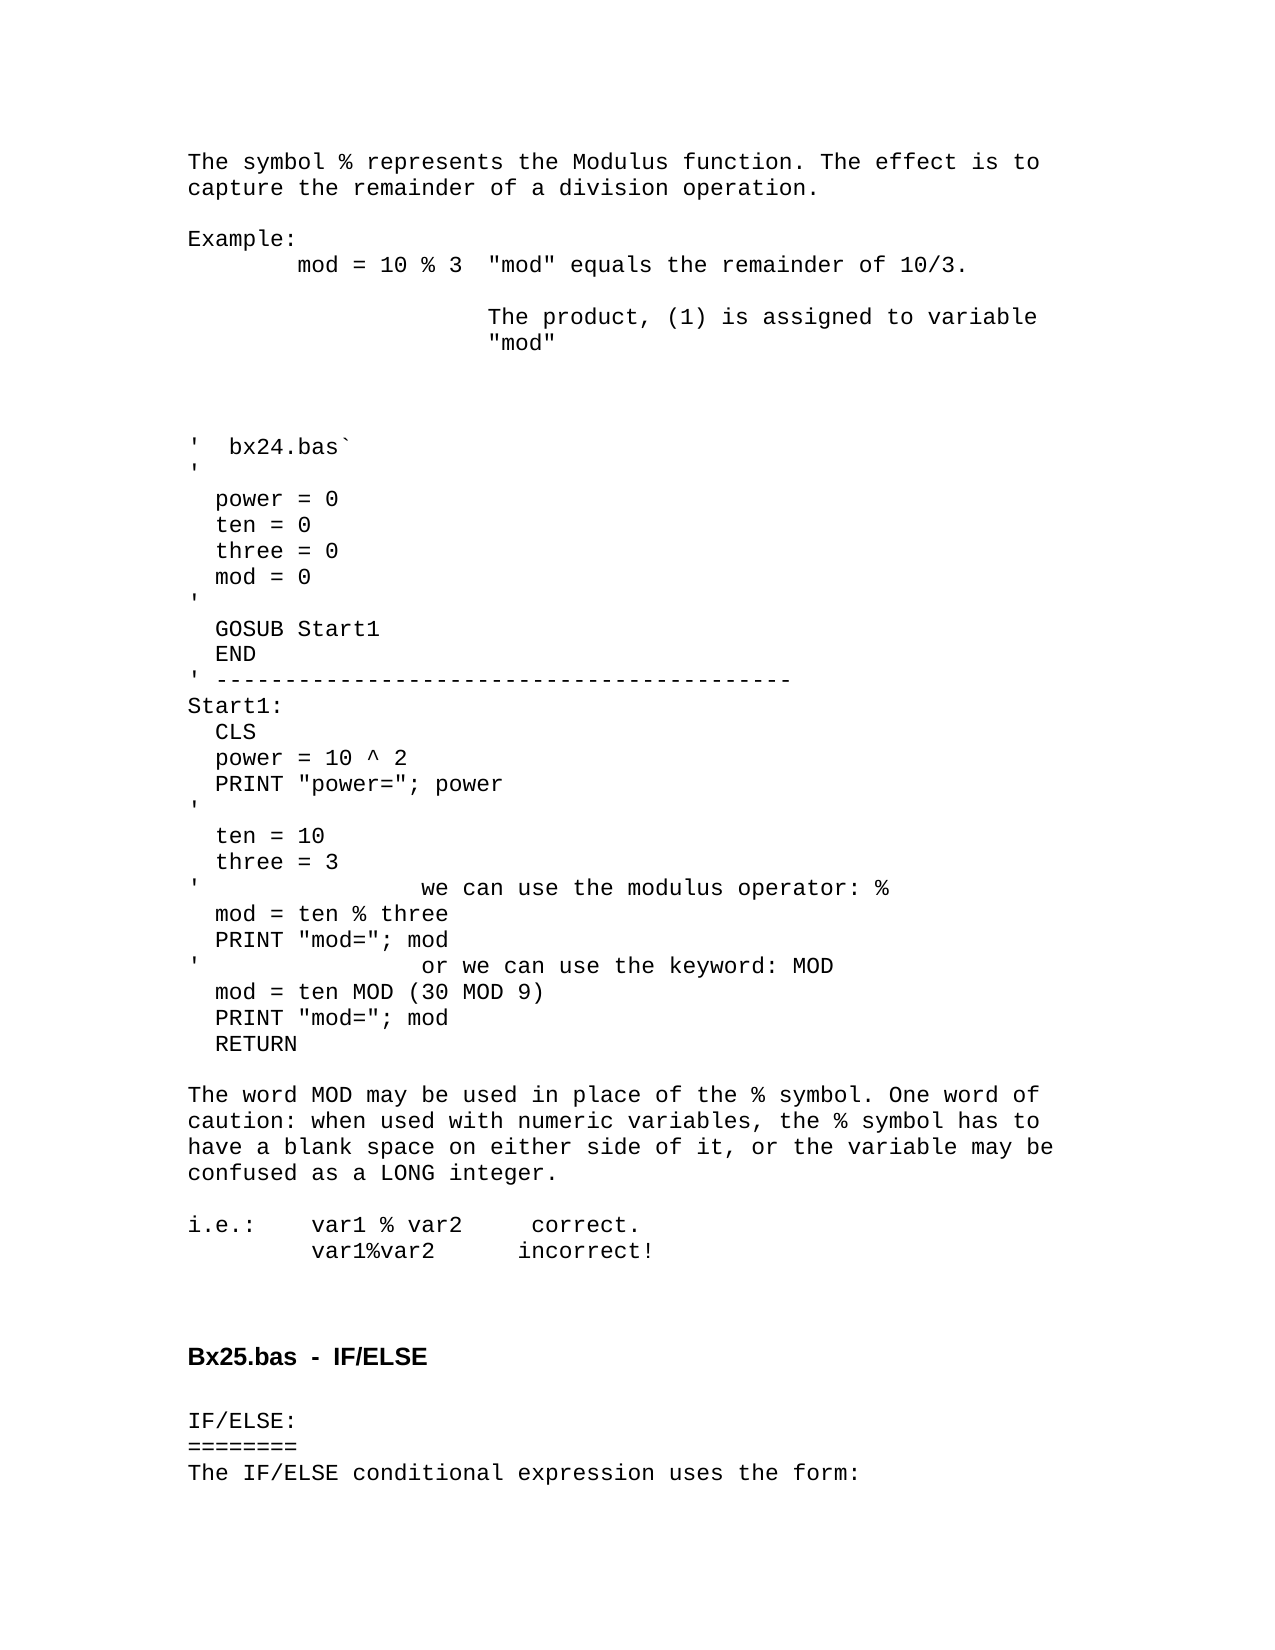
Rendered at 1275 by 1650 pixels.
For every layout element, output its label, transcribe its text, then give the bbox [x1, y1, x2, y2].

text power = 0 [187, 487, 1087, 513]
text The IF/ELSE conditional expression uses the form: [187, 1461, 1087, 1487]
text three = 3 [187, 850, 1087, 876]
text power = 10 ^ 2 [187, 747, 1087, 772]
text ' ------------------------------------------ [187, 669, 1087, 695]
text CLS [187, 721, 1087, 747]
text ' [187, 461, 1087, 487]
subtitle Bx25.bas - IF/ELSE [187, 1342, 1087, 1371]
text var1%var2 incorrect! [187, 1239, 1087, 1265]
text PRINT "power="; power [187, 772, 1087, 798]
text Example: [187, 228, 1087, 254]
text Start1: [187, 695, 1087, 721]
text END [187, 643, 1087, 669]
text PRINT "mod="; mod [187, 928, 1087, 954]
text GOSUB Start1 [187, 617, 1087, 643]
text have a blank space on either side of it, or the variable may be confused as a LONG integer. [187, 1136, 1087, 1187]
text IF/ELSE: [187, 1409, 1087, 1435]
text ' or we can use the keyword: MOD [187, 954, 1087, 980]
text mod = 10 % 3 "mod" equals the remainder of 10/3. [187, 254, 1087, 280]
text ten = 0 [187, 513, 1087, 539]
text The product, (1) is assigned to variable "mod" [187, 306, 1087, 357]
text The symbol % represents the Modulus function. The effect is to capture the remainder of a division operation. [187, 150, 1087, 202]
text ======== [187, 1435, 1087, 1461]
text PRINT "mod="; mod [187, 1006, 1087, 1032]
text mod = ten MOD (30 MOD 9) [187, 980, 1087, 1006]
text mod = 0 [187, 565, 1087, 591]
text mod = ten % three [187, 902, 1087, 928]
text i.e.: var1 % var2 correct. [187, 1213, 1087, 1239]
text The word MOD may be used in place of the % symbol. One word of caution: when used with numeric variables, the % symbol has to [187, 1084, 1087, 1136]
text three = 0 [187, 539, 1087, 565]
text RETURN [187, 1032, 1087, 1058]
text ' [187, 798, 1087, 824]
text ' bx24.bas` [187, 435, 1087, 461]
text ten = 10 [187, 824, 1087, 850]
text ' [187, 591, 1087, 617]
text ' we can use the modulus operator: % [187, 876, 1087, 902]
